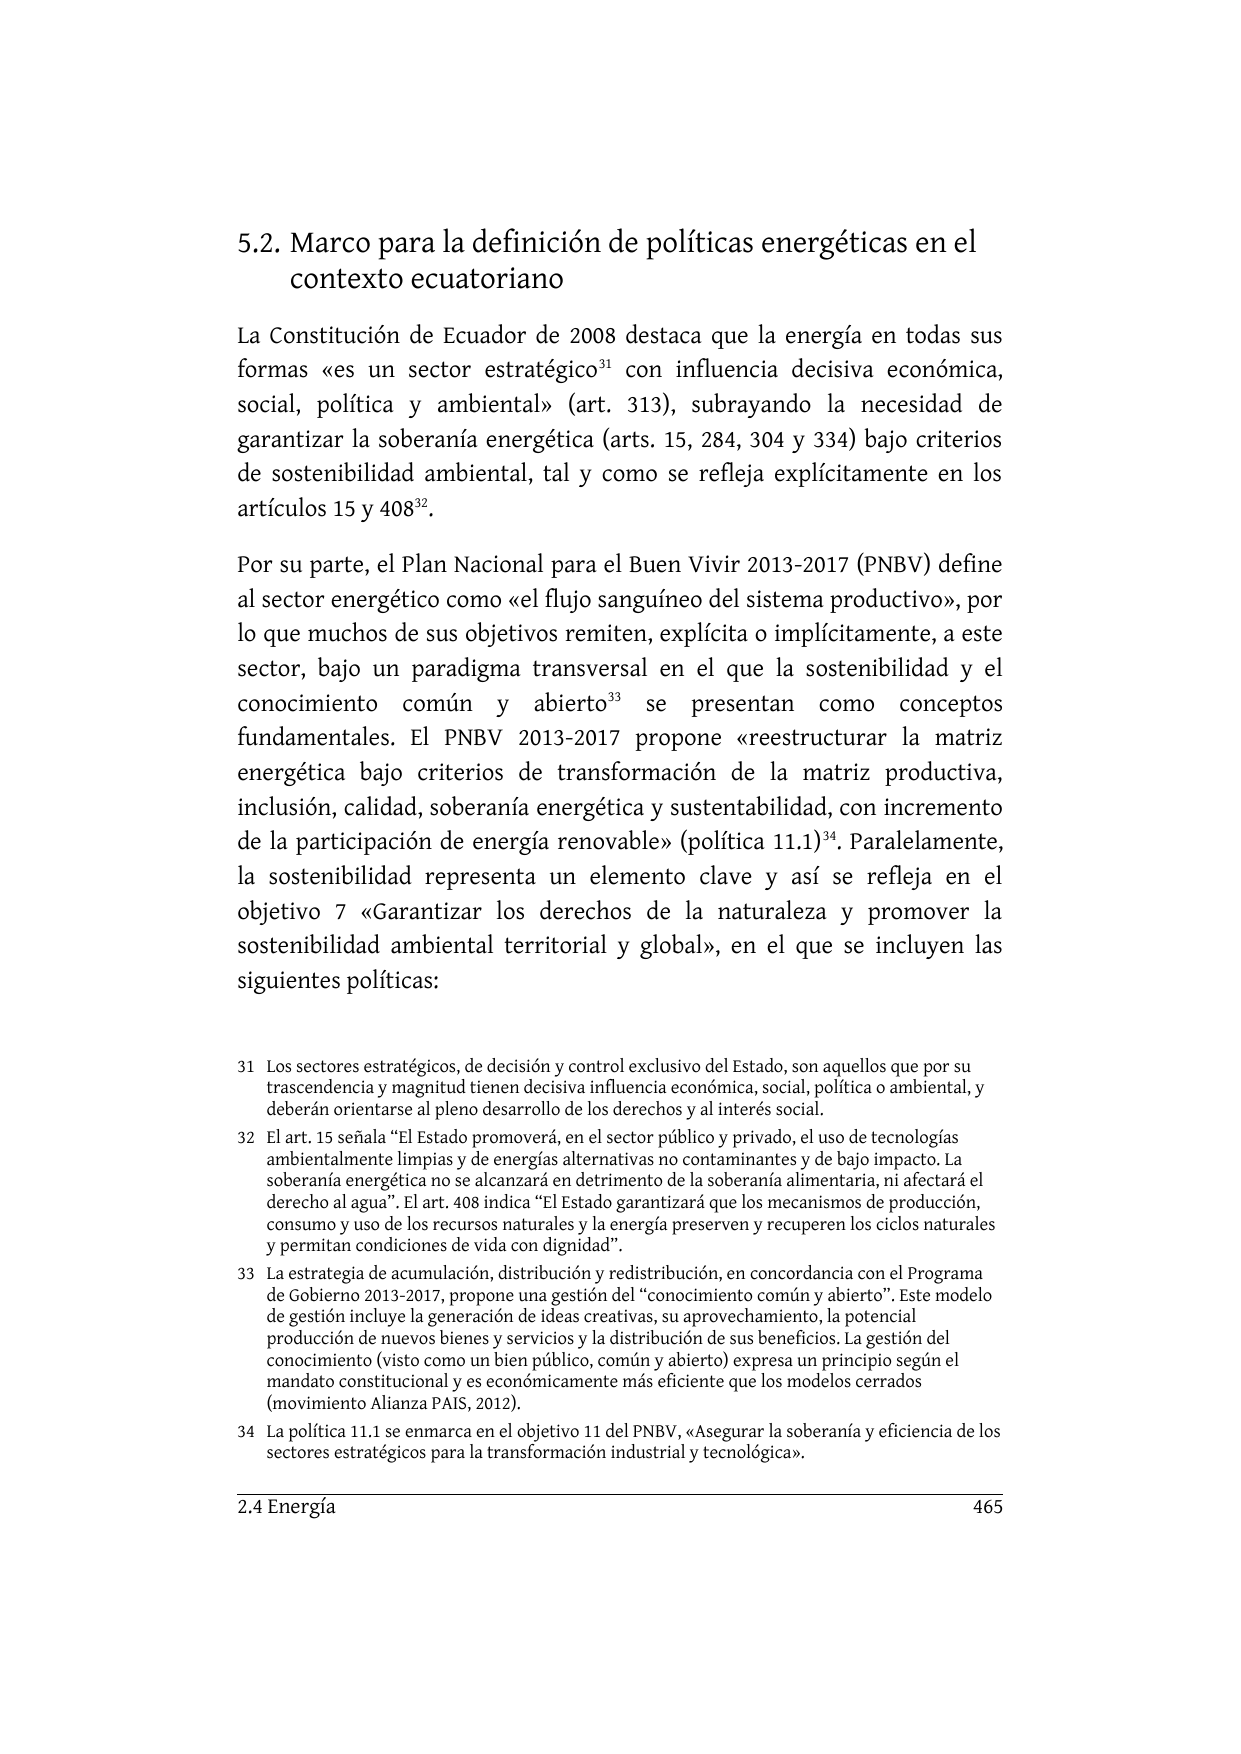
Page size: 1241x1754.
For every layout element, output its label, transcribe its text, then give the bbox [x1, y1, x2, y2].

text Los sectores estratégicos, de decisión y control exclusivo del Estado, son aquellos que por su trascendencia y magnitud tienen decisiva influencia económica, social, política o ambiental, y deberán orientarse al pleno desarrollo de los derechos y al interés social. [237, 1056, 1003, 1121]
text La estrategia de acumulación, distribución y redistribución, en concordancia con el Programa de Gobierno 2013-2017, propone una gestión del “conocimiento común y abierto”. Este modelo de gestión incluye la generación de ideas creativas, su aprovechamiento, la potencial producción de nuevos bienes y servicios y la distribución de sus beneficios. La gestión del conocimiento (visto como un bien público, común y abierto) expresa un principio según el mandato constitucional y es económicamente más eficiente que los modelos cerrados (movimiento Alianza PAIS, 2012). [237, 1263, 1003, 1414]
text Por su parte, el Plan Nacional para el Buen Vivir 2013-2017 (PNBV) define al sector energético como «el flujo sanguíneo del sistema productivo», por lo que muchos de sus objetivos remiten, explícita o implícitamente, a este sector, bajo un paradigma transversal en el que la sostenibilidad y el conocimiento común y abierto se presentan como conceptos fundamentales. El PNBV 2013-2017 propone «reestructurar la matriz energética bajo criterios de transformación de la matriz productiva, inclusión, calidad, soberanía energética y sustentabilidad, con incremento de la participación de energía renovable» (política 11.1). Paralelamente, la sostenibilidad representa un elemento clave y así se refleja en el objetivo 7 «Garantizar los derechos de la naturaleza y promover la sostenibilidad ambiental territorial y global», en el que se incluyen las siguientes políticas: [237, 550, 1003, 996]
text El art. 15 señala “El Estado promoverá, en el sector público y privado, el uso de tecnologías ambientalmente limpias y de energías alternativas no contaminantes y de bajo impacto. La soberanía energética no se alcanzará en detrimento de la soberanía alimentaria, ni afectará el derecho al agua”. El art. 408 indica “El Estado garantizará que los mecanismos de producción, consumo y uso de los recursos naturales y la energía preserven y recuperen los ciclos naturales y permitan condiciones de vida con dignidad”. [237, 1127, 1003, 1257]
text La política 11.1 se enmarca en el objetivo 11 del PNBV, «Asegurar la soberanía y eficiencia de los sectores estratégicos para la transformación industrial y tecnológica». [237, 1421, 1003, 1464]
text La Constitución de Ecuador de 2008 destaca que la energía en todas sus formas «es un sector estratégico con influencia decisiva económica, social, política y ambiental» (art. 313), subrayando la necesidad de garantizar la soberanía energética (arts. 15, 284, 304 y 334) bajo criterios de sostenibilidad ambiental, tal y como se refleja explícitamente en los artículos 15 y 408. [237, 321, 1003, 524]
subtitle Marco para la definición de políticas energéticas en el contexto ecuatoriano [237, 225, 1003, 297]
